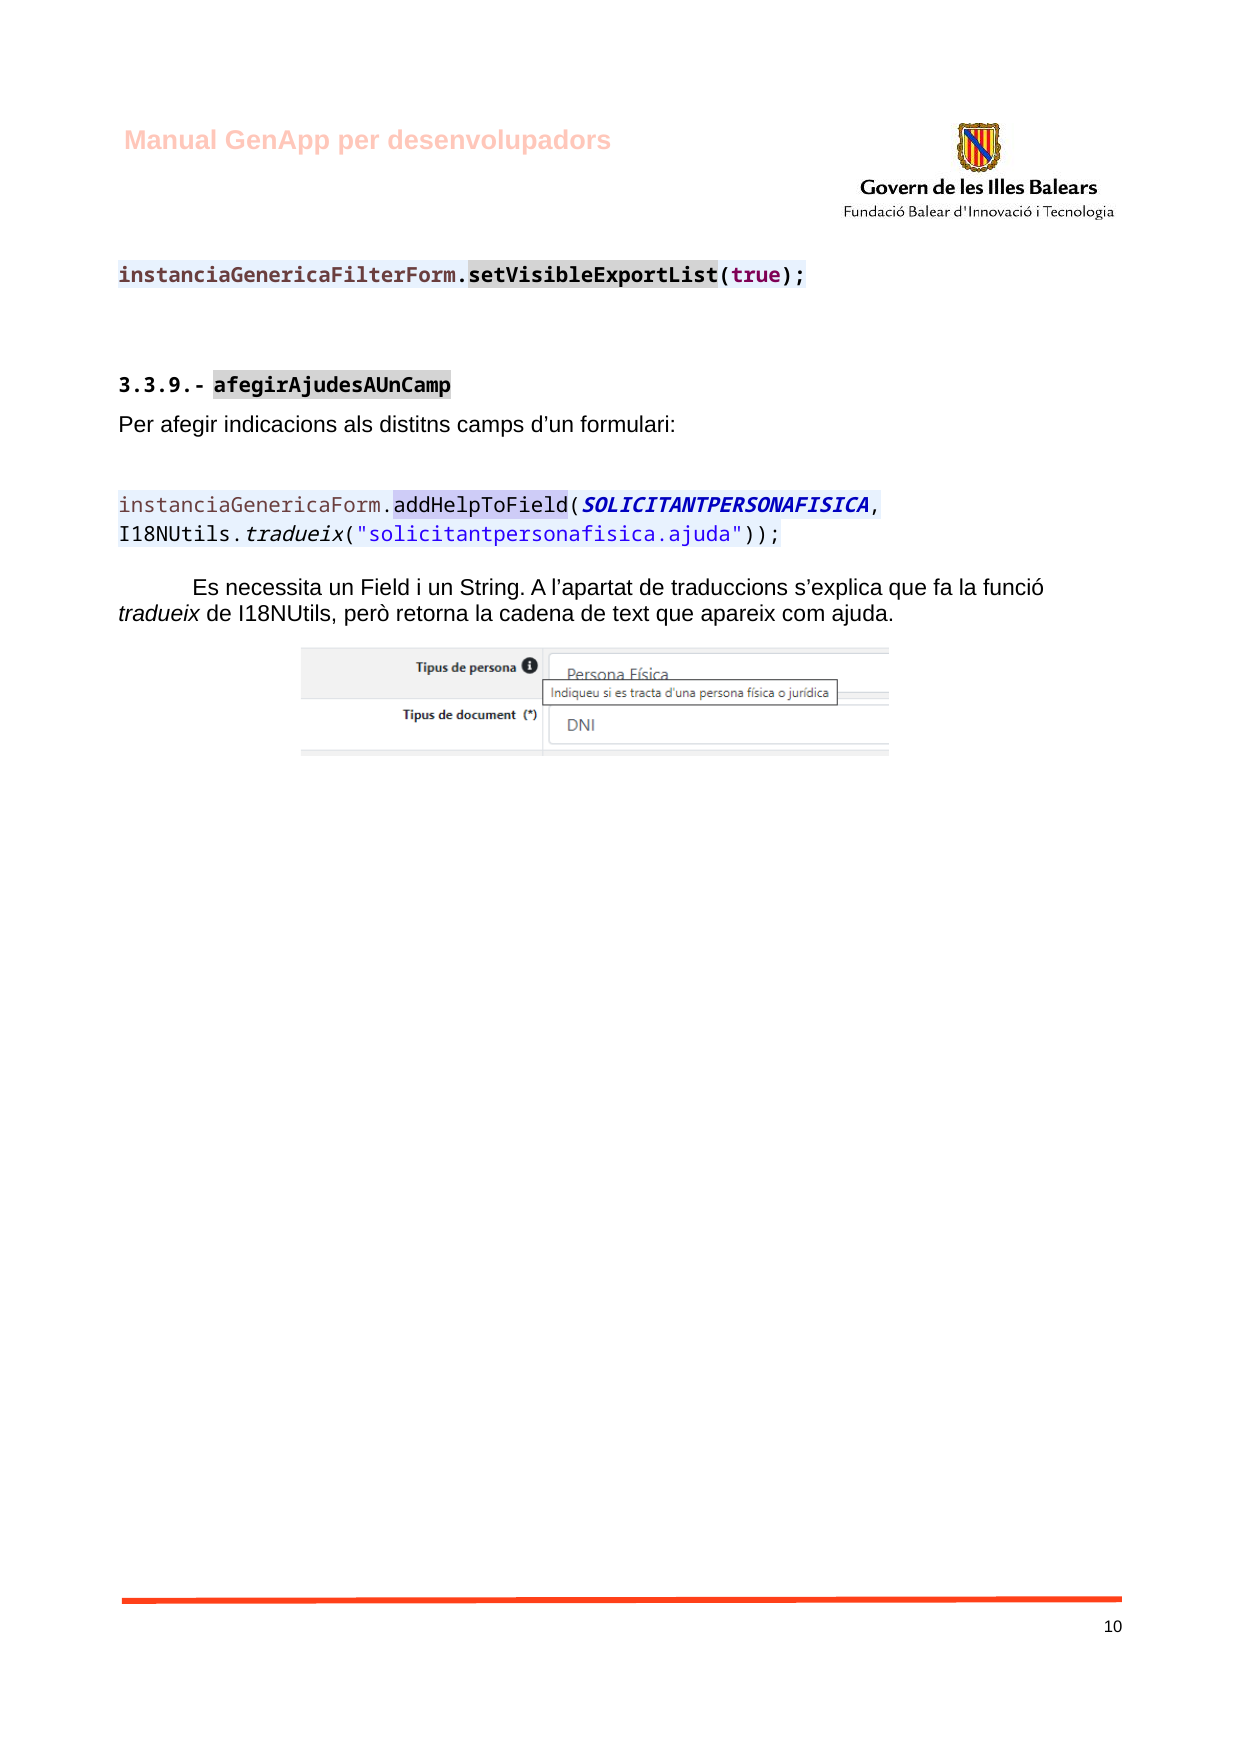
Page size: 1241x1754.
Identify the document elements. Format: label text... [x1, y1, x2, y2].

text Per afegir indicacions als distitns camps d’un formulari: [118, 411, 1122, 437]
picture [300, 633, 889, 756]
text instanciaGenericaFilterForm.setVisibleExportList(true); [118, 260, 1122, 288]
picture [840, 123, 1117, 220]
subtitle afegirAjudesAUnCamp [118, 370, 1122, 399]
text instanciaGenericaForm.addHelpToField(SOLICITANTPERSONAFISICA, I18NUtils.tradueix("solicitantpersonafisica.ajuda")); [118, 490, 1122, 547]
text Es necessita un Field i un String. A l’apartat de traduccions s’explica que fa la funció tradueix de I18NUtils, però retorna la cadena de text que apareix com ajuda. [118, 573, 1122, 626]
